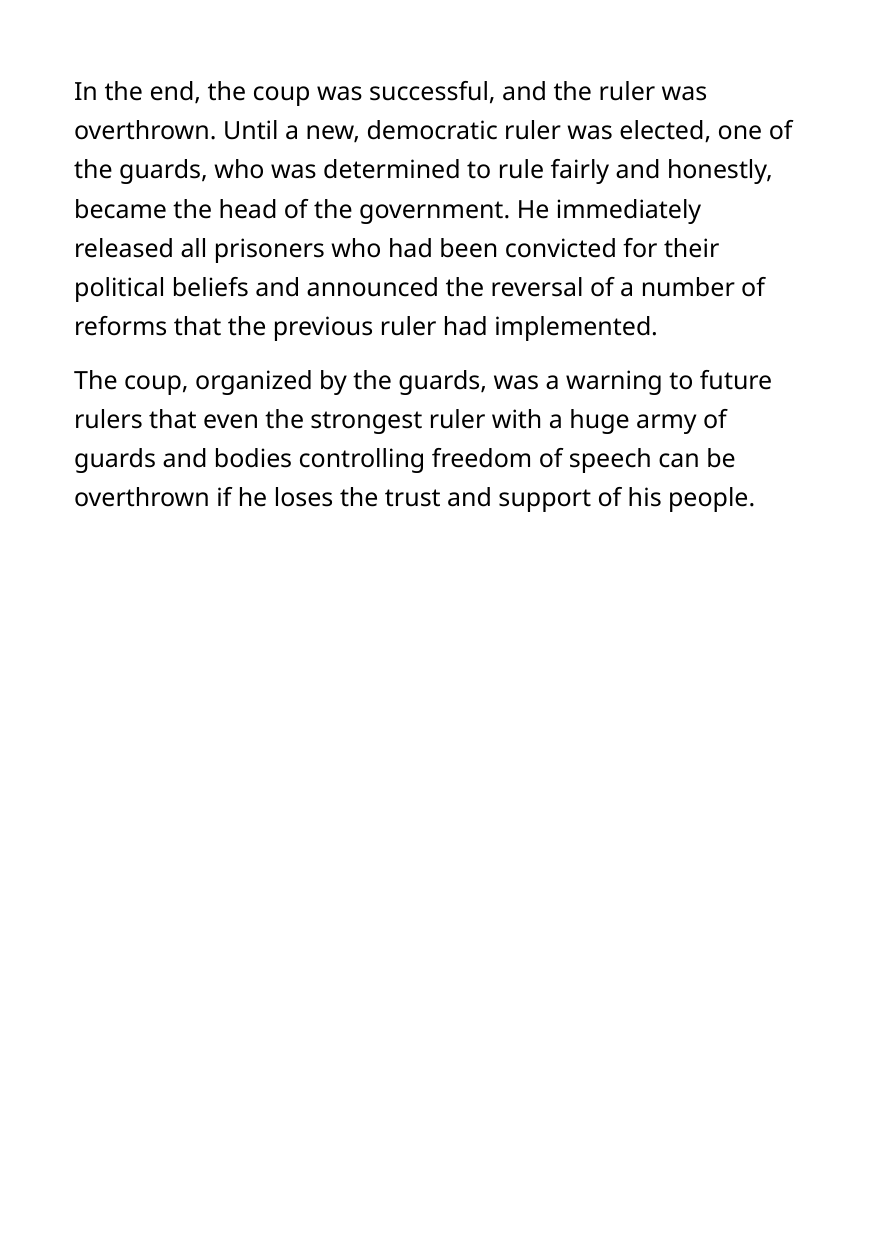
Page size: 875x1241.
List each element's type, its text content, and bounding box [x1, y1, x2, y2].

text In the end, the coup was successful, and the ruler was overthrown. Until a new, democratic ruler was elected, one of the guards, who was determined to rule fairly and honestly, became the head of the government. He immediately released all prisoners who had been convicted for their political beliefs and announced the reversal of a number of reforms that the previous ruler had implemented. [74, 74, 800, 343]
text The coup, organized by the guards, was a warning to future rulers that even the strongest ruler with a huge army of guards and bodies controlling freedom of speech can be overthrown if he loses the trust and support of his people. [74, 363, 800, 514]
